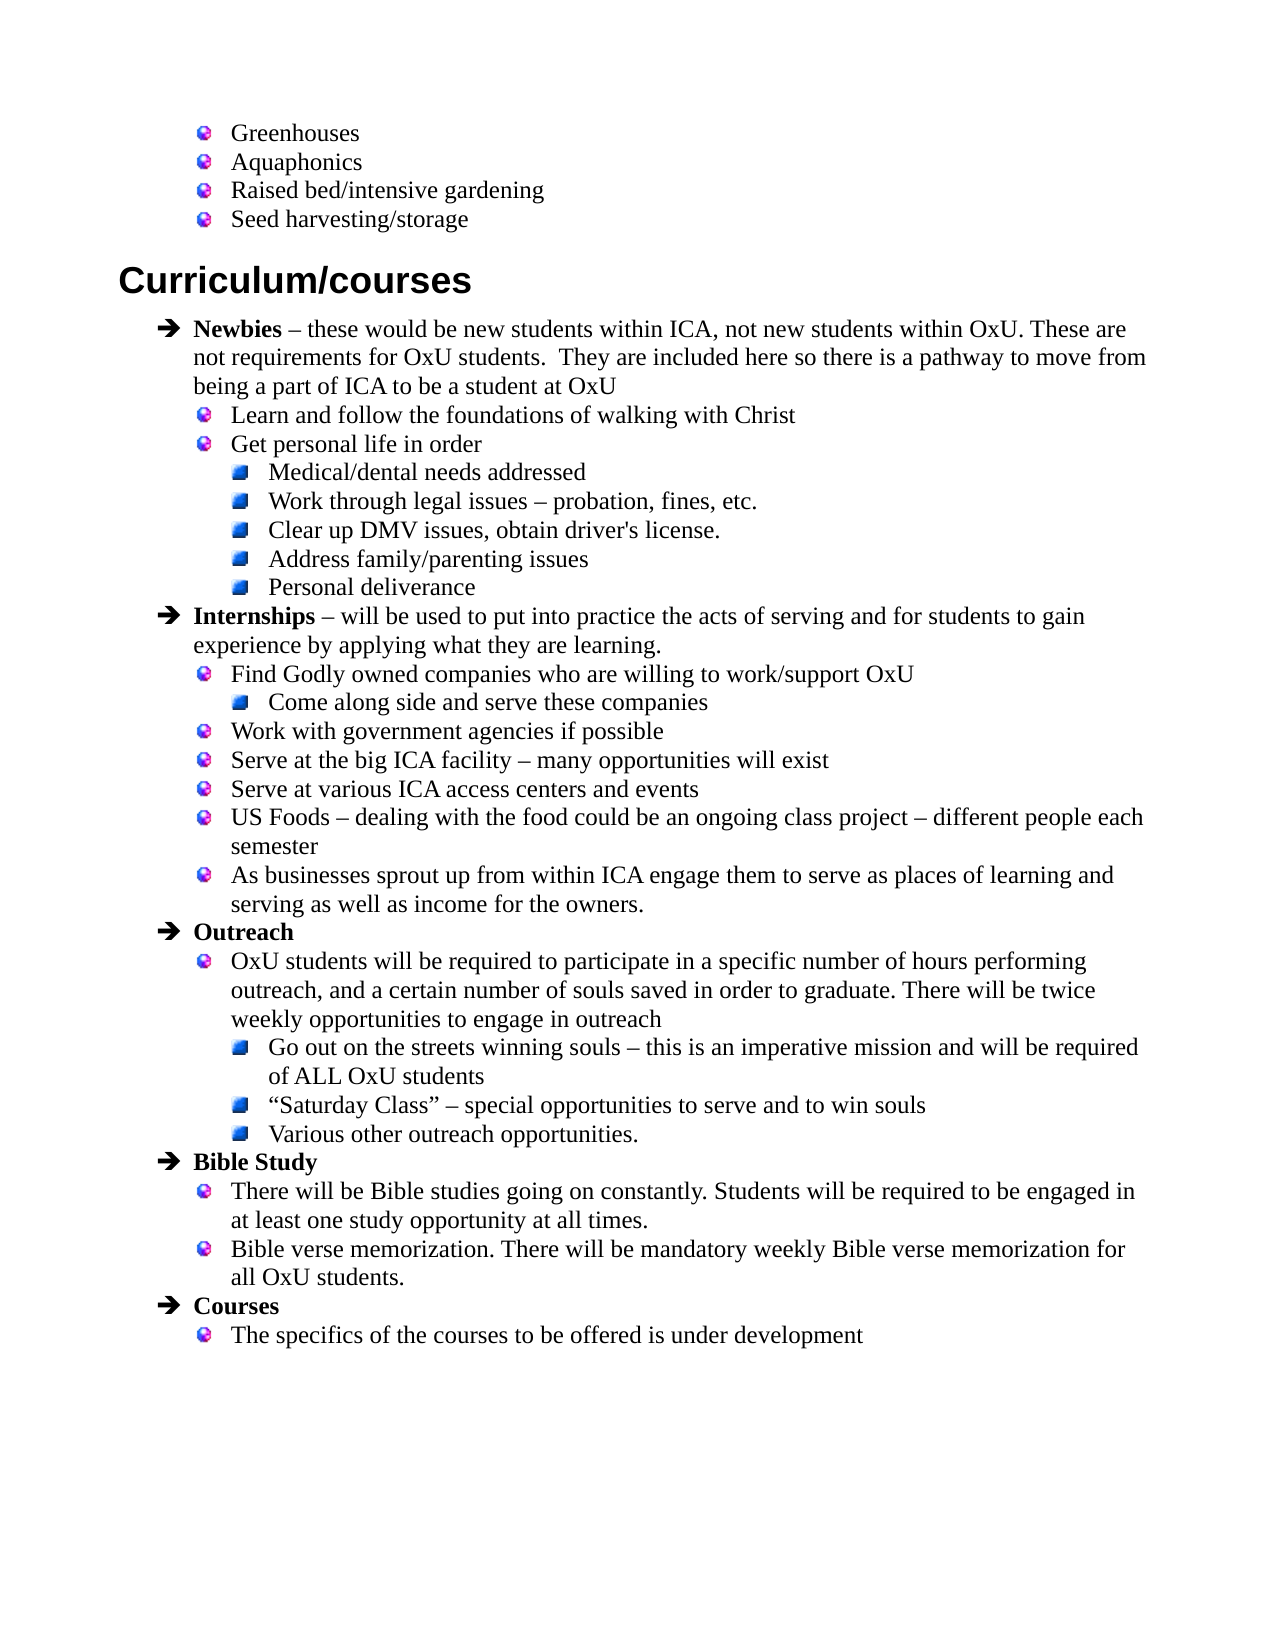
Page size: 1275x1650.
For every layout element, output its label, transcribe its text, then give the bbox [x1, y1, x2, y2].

list Clear up DMV issues, obtain driver's license. [231, 515, 1157, 544]
list Get personal life in order [193, 429, 1157, 457]
picture [194, 209, 213, 229]
list Outreach [156, 917, 1157, 946]
picture [194, 864, 213, 884]
list Courses [156, 1291, 1157, 1320]
picture [231, 1096, 248, 1113]
list OxU students will be required to participate in a specific number of hours performing outreach, and a certain number of souls saved in order to graduate. There will be twice weekly opportunities to engage in outreach [193, 946, 1157, 1032]
picture [194, 778, 213, 798]
list Various other outreach opportunities. [231, 1119, 1157, 1147]
picture [231, 464, 248, 480]
list Serve at various ICA access centers and events [193, 774, 1157, 802]
list Bible Study [156, 1147, 1157, 1176]
picture [194, 180, 213, 200]
list Seed harvesting/storage [193, 204, 1157, 233]
list “Saturday Class” – special opportunities to serve and to win souls [231, 1090, 1157, 1119]
list As businesses sprout up from within ICA engage them to serve as places of learning and serving as well as income for the owners. [193, 860, 1157, 917]
picture [194, 1181, 213, 1200]
list Come along side and serve these companies [231, 687, 1157, 716]
picture [194, 1324, 213, 1344]
picture [231, 521, 248, 538]
picture [231, 1125, 248, 1141]
picture [194, 433, 213, 453]
list Serve at the big ICA facility – many opportunities will exist [193, 745, 1157, 774]
picture [231, 492, 248, 509]
picture [231, 1039, 248, 1055]
list Newbies – these would be new students within ICA, not new students within OxU. These are not requirements for OxU students. They are included here so there is a pathway to move from being a part of ICA to be a student at OxU [156, 314, 1157, 400]
list US Foods – dealing with the food could be an ongoing class project – different people each semester [193, 802, 1157, 860]
list Raised bed/intensive gardening [193, 176, 1157, 204]
picture [194, 749, 213, 769]
list Find Godly owned companies who are willing to work/support OxU [193, 659, 1157, 687]
list Internships – will be used to put into practice the acts of serving and for students to gain experience by applying what they are learning. [156, 601, 1157, 659]
list Address family/parenting issues [231, 544, 1157, 572]
list Aquaphonics [193, 147, 1157, 176]
picture [231, 550, 248, 566]
list Work with government agencies if possible [193, 716, 1157, 745]
list Personal deliverance [231, 572, 1157, 601]
list There will be Bible studies going on constantly. Students will be required to be engaged in at least one study opportunity at all times. [193, 1176, 1157, 1234]
list Greenhouses [193, 118, 1157, 147]
picture [194, 1238, 213, 1258]
subtitle Curriculum/courses [118, 258, 1157, 301]
picture [231, 694, 248, 710]
picture [194, 721, 213, 740]
picture [194, 404, 213, 424]
list Learn and follow the foundations of walking with Christ [193, 400, 1157, 429]
picture [194, 663, 213, 683]
list Bible verse memorization. There will be mandatory weekly Bible verse memorization for all OxU students. [193, 1234, 1157, 1291]
list Go out on the streets winning souls – this is an imperative mission and will be required of ALL OxU students [231, 1032, 1157, 1090]
list Work through legal issues – probation, fines, etc. [231, 486, 1157, 515]
picture [231, 579, 248, 595]
picture [194, 951, 213, 970]
list Medical/dental needs addressed [231, 457, 1157, 486]
picture [194, 151, 213, 171]
picture [194, 807, 213, 827]
picture [194, 123, 213, 142]
list The specifics of the courses to be offered is under development [193, 1320, 1157, 1349]
